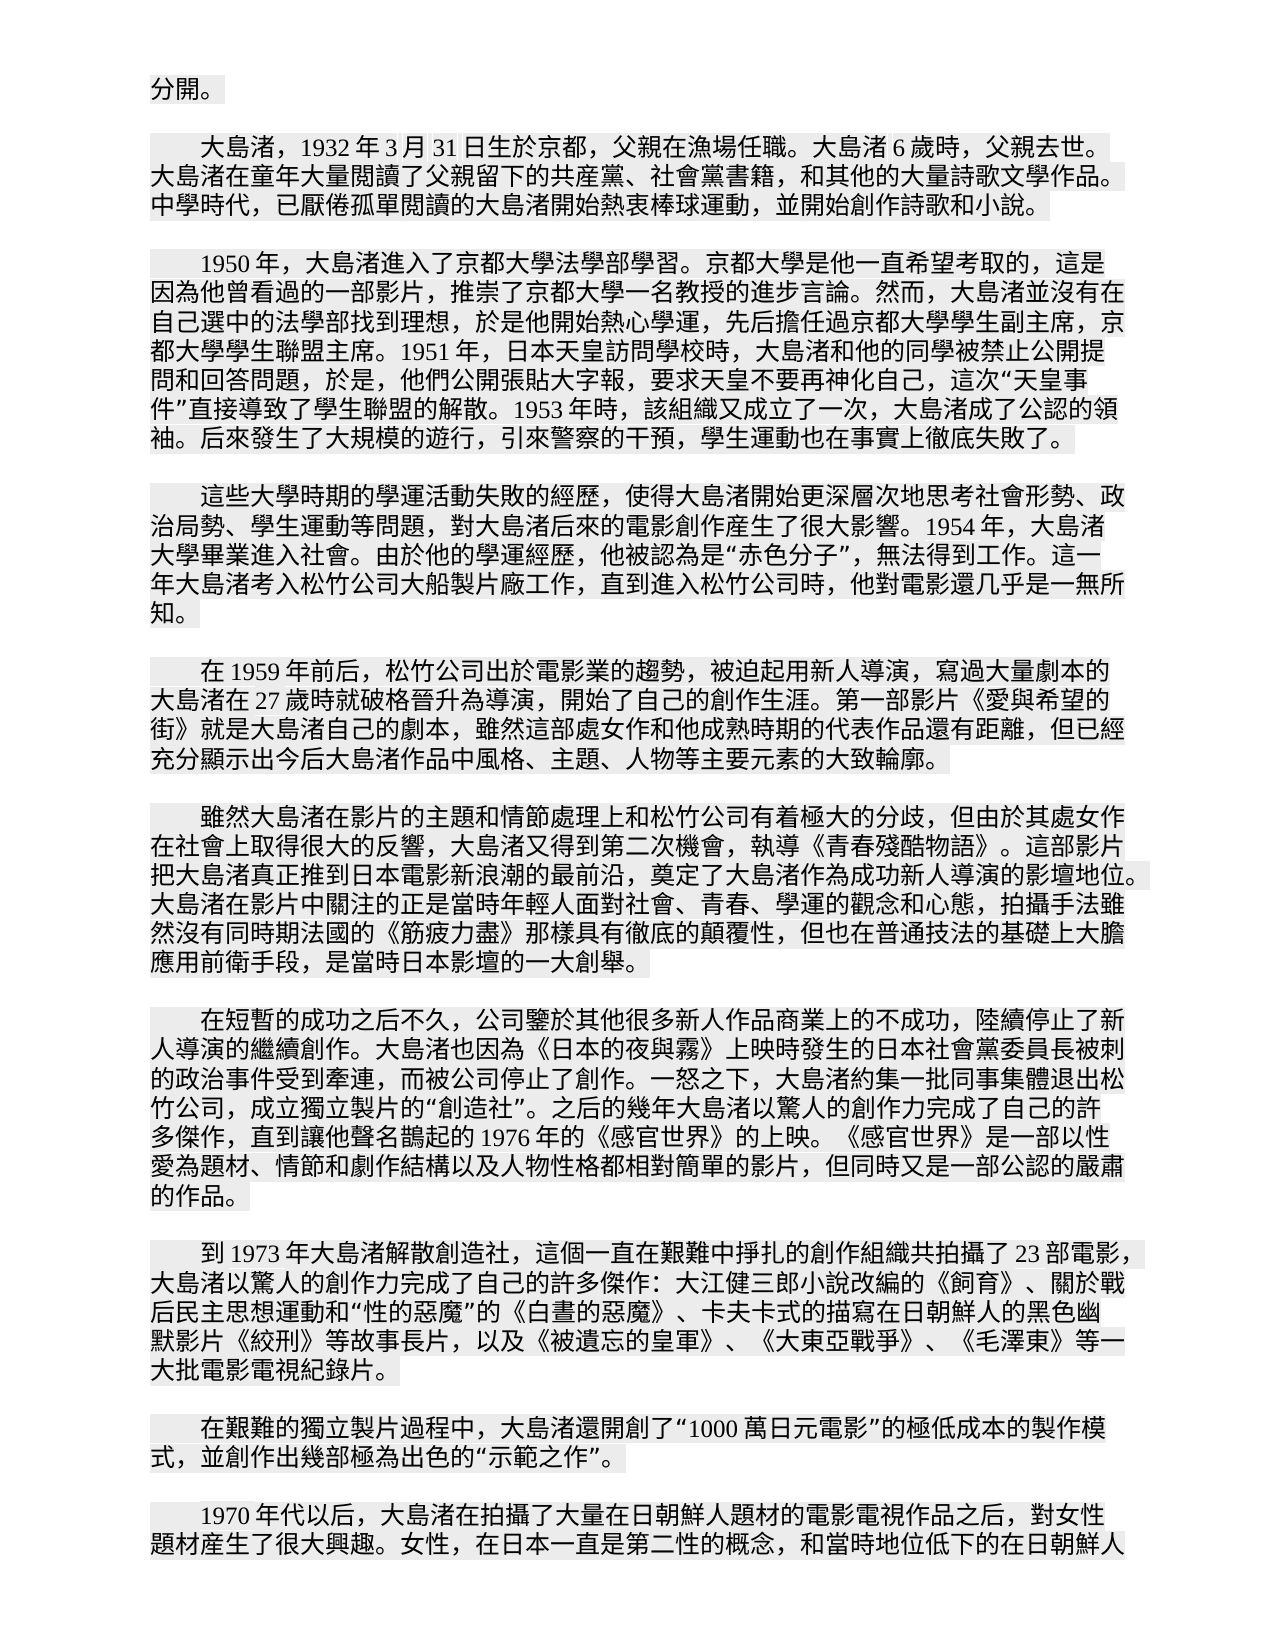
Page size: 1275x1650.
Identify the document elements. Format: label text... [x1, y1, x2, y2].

text 內地說的戛納電影節就是我們說的坎城影展. 陳真 ========================= 日本導演大島渚病逝 影迷追思文化鬥士 http://news.sina.com 2013年01月15日 19:55 東方早報 大島渚 1932.3.31-2013.1.15 生於日本京都市 因《感官世界》、《戰場上的快樂聖誕》而為人所知的日本電影導演大島渚，昨日當地時間下午3時25分因肺炎在日本神奈川縣藤澤市醫院病逝，享年80歲。大島渚所在公司發布消息稱，遺體告別儀式具體時間將在近日公佈。 大島渚被認為是一位沒有君主的武士，一位電影世界的浪人，他以自己的武士道精神鵰刻着“菊花與劍”的藝術生命。 大島渚，曾做過編劇、導演和演員，1976年導演的《感官世界》讓他聲名鵲起。1978年《感官世界》的姊妹片《愛之亡靈》，讓其獲得第31屆戛納電影節最佳導演奬。作為日本“新浪潮”電影的代表人物，他的影片具有獨特的個性，中早期影片帶有明顯的先鋒前衛色彩，几乎他所有作品的主題都在不同程度上有反傳統、反體制的觀念，他影片中的主要人物也或多或少的可以稱之為“反”英雄，至於他從1960年代初組建“創造社”以來的獨立製片思想和作者論態度，更把他與大部分日本電影工作者的製片廠工作方式截然分開。 大島渚，1932年3月31日生於京都，父親在漁場任職。大島渚6歲時，父親去世。大島渚在童年大量閲讀了父親留下的共産黨、社會黨書籍，和其他的大量詩歌文學作品。中學時代，已厭倦孤單閲讀的大島渚開始熱衷棒球運動，並開始創作詩歌和小說。 1950年，大島渚進入了京都大學法學部學習。京都大學是他一直希望考取的，這是因為他曾看過的一部影片，推崇了京都大學一名教授的進步言論。然而，大島渚並沒有在自己選中的法學部找到理想，於是他開始熱心學運，先后擔任過京都大學學生副主席，京都大學學生聯盟主席。1951年，日本天皇訪問學校時，大島渚和他的同學被禁止公開提問和回答問題，於是，他們公開張貼大字報，要求天皇不要再神化自己，這次“天皇事件”直接導致了學生聯盟的解散。1953年時，該組織又成立了一次，大島渚成了公認的領袖。后來發生了大規模的遊行，引來警察的干預，學生運動也在事實上徹底失敗了。 這些大學時期的學運活動失敗的經歷，使得大島渚開始更深層次地思考社會形勢、政治局勢、學生運動等問題，對大島渚后來的電影創作産生了很大影響。1954年，大島渚大學畢業進入社會。由於他的學運經歷，他被認為是“赤色分子”，無法得到工作。這一年大島渚考入松竹公司大船製片廠工作，直到進入松竹公司時，他對電影還几乎是一無所知。 在1959年前后，松竹公司出於電影業的趨勢，被迫起用新人導演，寫過大量劇本的大島渚在27歲時就破格晉升為導演，開始了自己的創作生涯。第一部影片《愛與希望的街》就是大島渚自己的劇本，雖然這部處女作和他成熟時期的代表作品還有距離，但已經充分顯示出今后大島渚作品中風格、主題、人物等主要元素的大致輪廓。 雖然大島渚在影片的主題和情節處理上和松竹公司有着極大的分歧，但由於其處女作在社會上取得很大的反響，大島渚又得到第二次機會，執導《青春殘酷物語》。這部影片把大島渚真正推到日本電影新浪潮的最前沿，奠定了大島渚作為成功新人導演的影壇地位。大島渚在影片中關注的正是當時年輕人面對社會、青春、學運的觀念和心態，拍攝手法雖然沒有同時期法國的《筋疲力盡》那樣具有徹底的顛覆性，但也在普通技法的基礎上大膽應用前衛手段，是當時日本影壇的一大創舉。 在短暫的成功之后不久，公司鑒於其他很多新人作品商業上的不成功，陸續停止了新人導演的繼續創作。大島渚也因為《日本的夜與霧》上映時發生的日本社會黨委員長被刺的政治事件受到牽連，而被公司停止了創作。一怒之下，大島渚約集一批同事集體退出松竹公司，成立獨立製片的“創造社”。之后的幾年大島渚以驚人的創作力完成了自己的許多傑作，直到讓他聲名鵲起的1976年的《感官世界》的上映。《感官世界》是一部以性愛為題材、情節和劇作結構以及人物性格都相對簡單的影片，但同時又是一部公認的嚴肅的作品。 到1973年大島渚解散創造社，這個一直在艱難中掙扎的創作組織共拍攝了23部電影，大島渚以驚人的創作力完成了自己的許多傑作：大江健三郎小說改編的《飼育》、關於戰后民主思想運動和“性的惡魔”的《白晝的惡魔》、卡夫卡式的描寫在日朝鮮人的黑色幽默影片《絞刑》等故事長片，以及《被遺忘的皇軍》、《大東亞戰爭》、《毛澤東》等一大批電影電視紀錄片。 在艱難的獨立製片過程中，大島渚還開創了“1000萬日元電影”的極低成本的製作模式，並創作出幾部極為出色的“示範之作”。 1970年代以后，大島渚在拍攝了大量在日朝鮮人題材的電影電視作品之后，對女性題材産生了很大興趣。女性，在日本一直是第二性的概念，和當時地位低下的在日朝鮮人有着相似的社會地位。大島渚在1973年就作為一檔著名的女性早間電視節目主持人製作了一批採訪節目。同這些被採訪女人的接觸，形成了大島渚這一段時期對女性題材的敏感，也為日后《感官世界》、《愛之亡靈》等片的女性主義立場奠定基礎。 1973年，法國製片人德曼提出要為大島渚製作國際影片，大島渚考慮到“創造社”時期作品受到成本限制的窘態，同時也是為了達到創作上的更加“自由”，答應了這一要求。從此，大島渚本已在國際上贏得承認的地位更加穩固。兩人合作的第一部影片就是著名的《感官世界》，影片以熱烈的性交場面和性虐待觀念描寫了阿部定殺死情人的真實案件，從而轟動世界影壇。1978年，大島渚乘勝追擊，完成又一部探討性欲與愛情的狂放之作《愛之亡靈》，兩部性愛影片為大島渚奠定世界級大導演的地位。兩部姊妹篇雖然都以性交場面聞名，但其中不時散髮出死亡氣息而演變成壯烈儀式的性愛氛圍卻不是紙上談兵所能感悟的。 1980年代，大島渚先后完成講述戰爭、同性愛，以及反思日本戰爭精神的《戰場上的快樂聖誕》和涉及人、猿感情的“法國電影”《馬克斯，我的愛》，都是極具爭議性的著名作品。1996年的一次中風几乎使他癱瘓，雖然1991年他艱難地拍出了一部《京都，母親之城》，但嚴重的疾病几乎不允許這位傑出的導演再拍佳作了。 進入21世紀之際，大島渚終於剋制住病魔，重新回到電影製作前線。1999年根據著名作家司馬遼太郎的小說改編的新作《御法度》，是一部唯美風格的古裝影片，講述了江戶時代末期，一群青年武士奮起抗擊幕府的故事。大島渚並沒有把視線放在政治與歷史上，而是濃墨重彩地描画出這些青年的武士道精神和男人之間的曖昧感情，在這一點上似乎與他的名作《戰場上的快樂聖誕》很相似。這是一部所謂“菊花與劍”模式的日本電影，由新出道的美少年松田龍平主演。影片在戛納電影節上獲得觀衆和影評人的一致喝彩。 “他的作品具有強有力的勸說力，是一個總是向社會發出挑釁的人。作品中充滿衝撞的信息，作為電影非常優秀，政治上的發言也很積極，對社會問題具有深切的關心，切中時代。讓我們期待他還有怎樣的作品。希望他以東日本大震災為主題拍一兩部作品。”日本電影評論家品田雄吉曾如此評論大島渚。 ◎ 追思 高源伸(東京) 驚聞訃報，日本電影界和文化界多位人士均在第一時間表達了他們對大島渚這位文化鬥士的敬意。曾經執導過《追捕》《人證》《一盤沒有下完的棋》《敦煌》等名作的佐藤純彌導演接受筆者昨天晚間電話採訪時平靜地說：“大島君是我們這一代日本影人的驕傲。雖然我們的藝術風格不同，但從年輕時代起我們就一直保持溝通和交流，可以說他的人生是與我並肩而行的。面對電影，我們無怨無悔。大島君，走好！”由於晚年大島渚的健康狀況一直不佳，佐藤導演覺得人的離去是歷史的必然，不必過於悲傷。 比大島渚年輕一代的“社會文藝派名將”，兩次獲得東京電影節大奬、《十九歲的地圖》、《愛在東京》等的導演柳町光男接受筆者1月15日晚間電話採訪時說：“大島先生給予我們這代電影人啓發的，從淺層意義上說是拍攝手法和技術上的新鮮感，但其創作理念深層的獨立和批判意識更是難能可貴的。在這樣一個特殊時刻如果我說他給我很深影響的話可能會有矯情的嫌疑，其實就是這樣！我一直很尊重和敬佩先生，我們在天國再會吧！” 作為日本電影“新浪潮運動”的領軍人物，大島渚從一出場便令日本文化界乃至全社會感到了極大的衝擊。1959年以《愛與希望的街》初出茅廬，次年推出《青春殘酷物語》和《太陽的墓場》確立了他日本戰后“社會寫實派”旗手的地位，與筱田正浩、吉田喜重並稱“松竹新浪潮”主將。1961年因《日本的夜與霧》被禁，憤而退出松竹映画公司，自立“創造社”，陸續推出《飼育》《絞刑》《儀式》等，几乎每部作品都在社會上引起巨大反響。他的作品以“直露、殘暴的表現與毫不留情的批判意識”而受到廣泛爭議。 1976年執導的日法合拍片《感官世界》既是他個人作品的一座里程碑，也深深地影響了他之后的創作道路。該作品由於過於直白地描寫荒淫與腐敗，尤其是直露的性場面備受批評，甚至還導致了同名單行本圖書《感官世界》因“誨淫誨盜、下流淫穢，違反公序良俗”的罪名受到起訴，長達六年的訴訟最后因“法律保護表現自由”而被宣判無罪。步入中年的大島渚更加堅定地走“批判現實主義”的路線，紀錄片《被遺忘的皇軍》使他從一個單純的電影大導演轉型成為反體制文化學者和批評家，享譽海內外。1978年因《愛之亡靈》獲得法國戛納電影節最佳導演奬，使他成為全亞洲唯一能與黑澤明大師並駕齊驅的著名導演。 由於戰后日本社會自上世紀60年代起，經濟復甦突飛猛進，國際地位逐漸提高，全社會都洋溢着“重見天日、朝氣蓬勃”的態勢。但以大島渚為代表的一代文化人，對急速資本主義化過程中産生的社會問題和對人性的專制産生了強烈的反動，在電影以及文學作品中堅守獨立批判的立場，甚至不惜挑戰社會道德和法律的底線，用較為鮮烈甚至過激的表現手法宣揚自己的主張，從未妥協。 大島渚1996年在籌拍《御法度》時突發腦溢血，導致影片的拍攝被迫中止。但他以驚人的毅力抗擊病魔，1999年在輪椅上完成了他最后一部大作，除了武田真治、淺野忠信、神田吳諾、的場浩司等當紅影星以及著名導演崔洋一加盟外，已經成為當時日本最大熱門的導演、以桀驁不馴和反傳統著稱的北野武更是領銜主演，可謂“群賢畢至”的一出大戲。在次年“第一屆文化廳優秀電影奬”授奬儀式上，北野武特意上台致辭，畢恭畢敬地說：“大島先生傳承了日本電影的精髓，我們一輩子也學不完。”大島渚在台下輪椅上笑着打斷他：“喂，你小子這麼講話，很像是送給我的悼詞啊！”台下笑聲一片。北野武不愧是大牌導演，繼續在台上接道：“不不，我還想多活幾年呢。因為您要是‘走’的話，我一定作為衛士陪您一起‘走’。”大島渚坐着輪椅攜帶這部可謂盡其一生心血的“復活之作”再赴坎城，震驚了世界影壇，各國影人無不被他奮鬥不息的精神所感動。2001年法國授予他藝術文化勳章，對他的藝術創作給予最高評價。 (作者系東京獨立製片人、作家，感謝石磊女士提供幫助) [150, 75, 1125, 1560]
